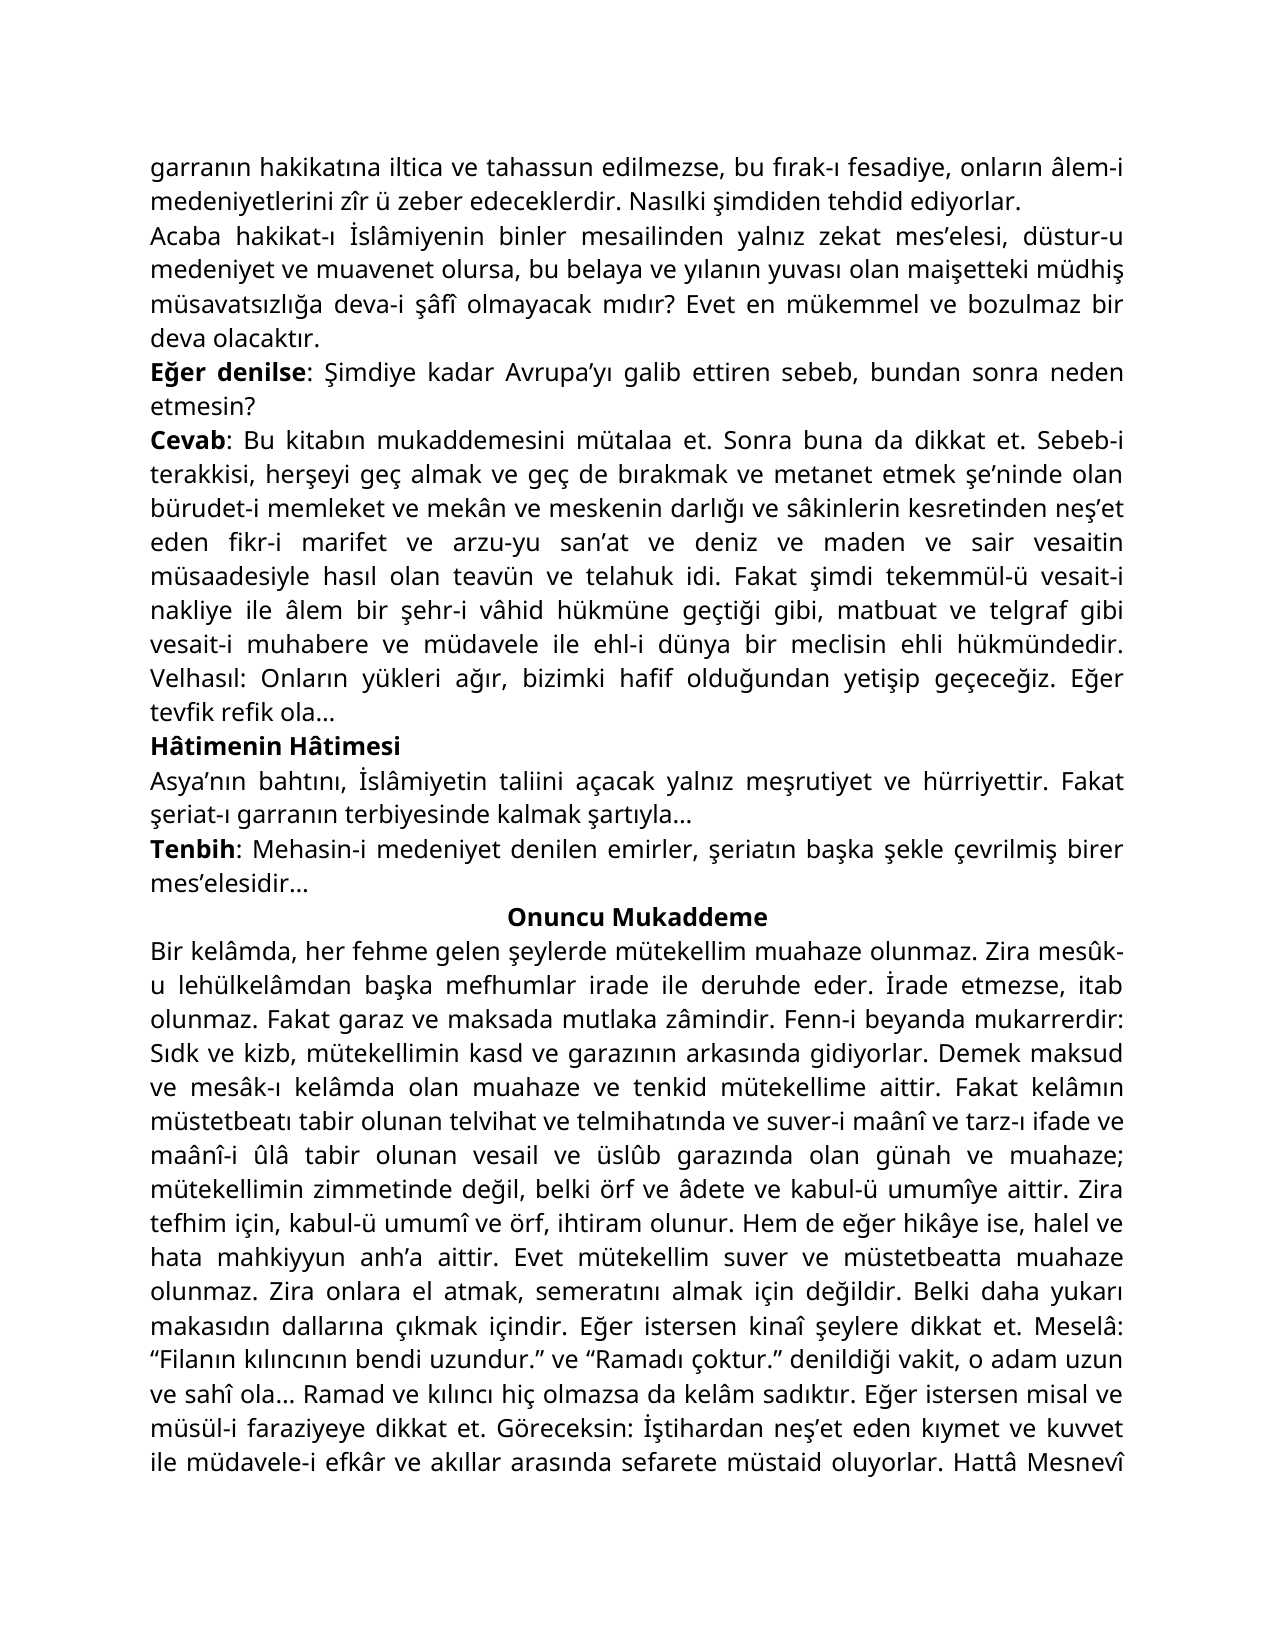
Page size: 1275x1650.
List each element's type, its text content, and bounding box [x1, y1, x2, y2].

text Eğer denilse: Şimdiye kadar Avrupa’yı galib ettiren sebeb, bundan sonra neden etmesin? [150, 354, 1125, 422]
text Asya’nın bahtını, İslâmiyetin taliini açacak yalnız meşrutiyet ve hürriyettir. Fakat şeriat-ı garranın terbiyesinde kalmak şartıyla… [150, 763, 1125, 831]
text Bir kelâmda, her fehme gelen şeylerde mütekellim muahaze olunmaz. Zira mesûk-u lehülkelâmdan başka mefhumlar irade ile deruhde eder. İrade etmezse, itab olunmaz. Fakat garaz ve maksada mutlaka zâmindir. Fenn-i beyanda mukarrerdir: Sıdk ve kizb, mütekellimin kasd ve garazının arkasında gidiyorlar. Demek maksud ve mesâk-ı kelâmda olan muahaze ve tenkid mütekellime aittir. Fakat kelâmın müstetbeatı tabir olunan telvihat ve telmihatında ve suver-i maânî ve tarz-ı ifade ve maânî-i ûlâ tabir olunan vesail ve üslûb garazında olan günah ve muahaze; mütekellimin zimmetinde değil, belki örf ve âdete ve kabul-ü umumîye aittir. Zira tefhim için, kabul-ü umumî ve örf, ihtiram olunur. Hem de eğer hikâye ise, halel ve hata mahkiyyun anh’a aittir. Evet mütekellim suver ve müstetbeatta muahaze olunmaz. Zira onlara el atmak, semeratını almak için değildir. Belki daha yukarı makasıdın dallarına çıkmak içindir. Eğer istersen kinaî şeylere dikkat et. Meselâ: “Filanın kılıncının bendi uzundur.” ve “Ramadı çoktur.” denildiği vakit, o adam uzun ve sahî ola… Ramad ve kılıncı hiç olmazsa da kelâm sadıktır. Eğer istersen misal ve müsül-i faraziyeye dikkat et. Göreceksin: İştihardan neş’et eden kıymet ve kuvvet ile müdavele-i efkâr ve akıllar arasında sefarete müstaid oluyorlar. Hattâ Mesnevî [150, 933, 1125, 1478]
text Hâtimenin Hâtimesi [150, 729, 1125, 763]
text Acaba hakikat-ı İslâmiyenin binler mesailinden yalnız zekat mes’elesi, düstur-u medeniyet ve muavenet olursa, bu belaya ve yılanın yuvası olan maişetteki müdhiş müsavatsızlığa deva-i şâfî olmayacak mıdır? Evet en mükemmel ve bozulmaz bir deva olacaktır. [150, 218, 1125, 354]
text Cevab: Bu kitabın mukaddemesini mütalaa et. Sonra buna da dikkat et. Sebeb-i terakkisi, herşeyi geç almak ve geç de bırakmak ve metanet etmek şe’ninde olan bürudet-i memleket ve mekân ve meskenin darlığı ve sâkinlerin kesretinden neş’et eden fikr-i marifet ve arzu-yu san’at ve deniz ve maden ve sair vesaitin müsaadesiyle hasıl olan teavün ve telahuk idi. Fakat şimdi tekemmül-ü vesait-i nakliye ile âlem bir şehr-i vâhid hükmüne geçtiği gibi, matbuat ve telgraf gibi vesait-i muhabere ve müdavele ile ehl-i dünya bir meclisin ehli hükmündedir. Velhasıl: Onların yükleri ağır, bizimki hafif olduğundan yetişip geçeceğiz. Eğer tevfik refik ola… [150, 422, 1125, 729]
text Tenbih: Mehasin-i medeniyet denilen emirler, şeriatın başka şekle çevrilmiş birer mes’elesidir… [150, 831, 1125, 899]
subtitle Onuncu Mukaddeme [150, 899, 1125, 933]
text garranın hakikatına iltica ve tahassun edilmezse, bu fırak-ı fesadiye, onların âlem-i medeniyetlerini zîr ü zeber edeceklerdir. Nasılki şimdiden tehdid ediyorlar. [150, 150, 1125, 218]
